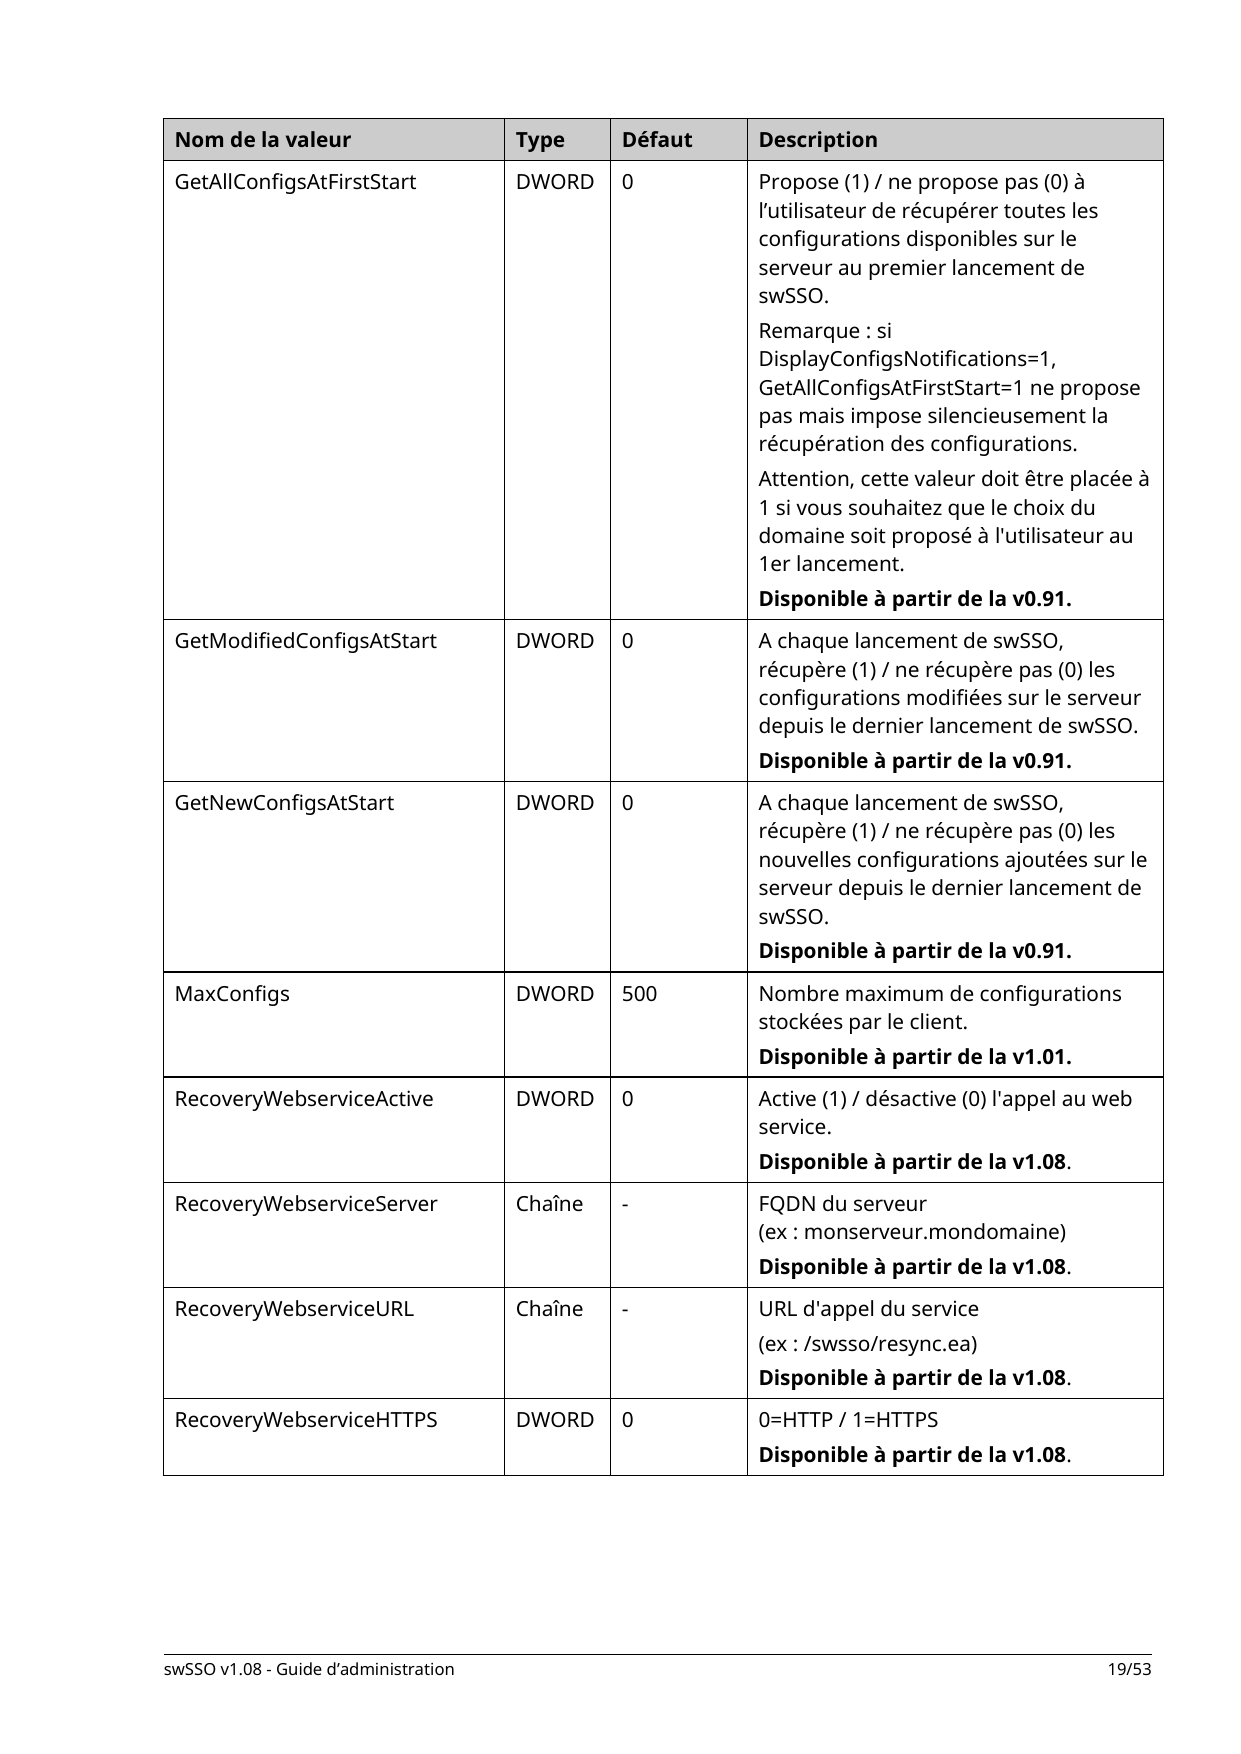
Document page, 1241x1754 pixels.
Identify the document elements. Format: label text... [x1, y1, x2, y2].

table_cell Propose (1) / ne propose pas (0) à l’utilisateur de récupérer toutes les configurations disponibles sur le serveur au premier lancement de swSSO. Remarque : si DisplayConfigsNotifications=1, GetAllConfigsAtFirstStart=1 ne propose pas mais impose silencieusement la récupération des configurations. Attention, cette valeur doit être placée à 1 si vous souhaitez que le choix du domaine soit proposé à l'utilisateur au 1er lancement. Disponible à partir de la v0.91. [748, 161, 1163, 619]
table_cell FQDN du serveur (ex : monserveur.mondomaine) Disponible à partir de la v1.08. [748, 1183, 1163, 1287]
table_cell 0 [611, 161, 747, 619]
table_header Type [505, 119, 610, 160]
table_cell RecoveryWebserviceActive [164, 1078, 504, 1182]
table_cell MaxConfigs [164, 973, 504, 1076]
table_cell Active (1) / désactive (0) l'appel au web service. Disponible à partir de la v1.08. [748, 1078, 1163, 1182]
table_cell GetModifiedConfigsAtStart [164, 620, 504, 781]
table_cell DWORD [505, 973, 610, 1076]
table_header Défaut [611, 119, 747, 160]
table_cell RecoveryWebserviceServer [164, 1183, 504, 1287]
table_cell 0 [611, 620, 747, 781]
table_cell 0 [611, 1399, 747, 1475]
table_cell Chaîne [505, 1288, 610, 1398]
table_cell Chaîne [505, 1183, 610, 1287]
table_cell GetAllConfigsAtFirstStart [164, 161, 504, 619]
table_cell URL d'appel du service (ex : /swsso/resync.ea) Disponible à partir de la v1.08. [748, 1288, 1163, 1398]
table_cell A chaque lancement de swSSO, récupère (1) / ne récupère pas (0) les nouvelles configurations ajoutées sur le serveur depuis le dernier lancement de swSSO. Disponible à partir de la v0.91. [748, 782, 1163, 971]
table_cell RecoveryWebserviceURL [164, 1288, 504, 1398]
table_cell DWORD [505, 1078, 610, 1182]
table_cell RecoveryWebserviceHTTPS [164, 1399, 504, 1475]
table_cell DWORD [505, 782, 610, 971]
table_cell DWORD [505, 1399, 610, 1475]
table_cell - [611, 1183, 747, 1287]
table_cell A chaque lancement de swSSO, récupère (1) / ne récupère pas (0) les configurations modifiées sur le serveur depuis le dernier lancement de swSSO. Disponible à partir de la v0.91. [748, 620, 1163, 781]
table_header Nom de la valeur [164, 119, 504, 160]
table_cell DWORD [505, 620, 610, 781]
table_cell 0 [611, 1078, 747, 1182]
table_cell 0 [611, 782, 747, 971]
table_cell 0=HTTP / 1=HTTPS Disponible à partir de la v1.08. [748, 1399, 1163, 1475]
table_cell DWORD [505, 161, 610, 619]
table_cell GetNewConfigsAtStart [164, 782, 504, 971]
table_cell 500 [611, 973, 747, 1076]
table_header Description [748, 119, 1163, 160]
table_cell - [611, 1288, 747, 1398]
table_cell Nombre maximum de configurations stockées par le client. Disponible à partir de la v1.01. [748, 973, 1163, 1076]
